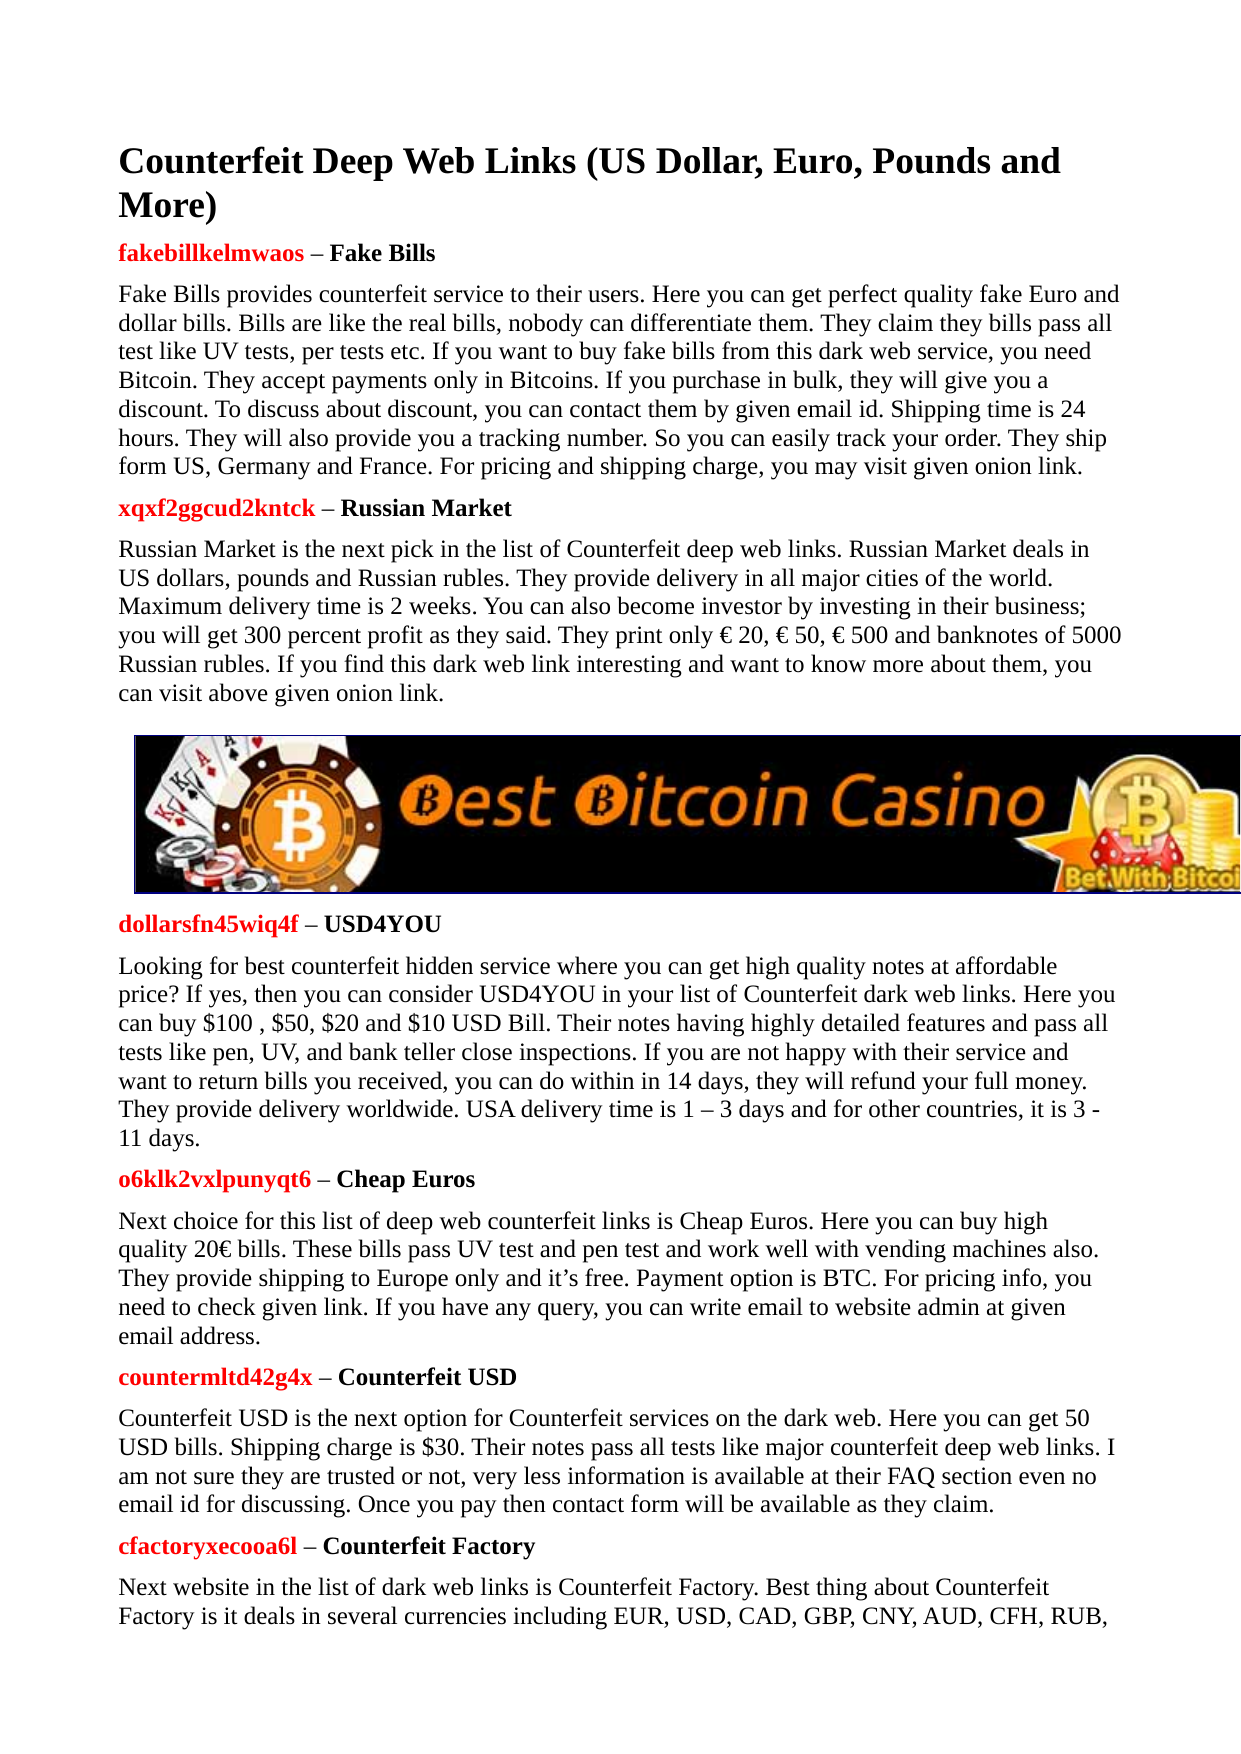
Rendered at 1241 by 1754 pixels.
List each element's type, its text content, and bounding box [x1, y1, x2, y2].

text dollarsfn45wiq4f – USD4YOU [118, 909, 1122, 938]
text Next website in the list of dark web links is Counterfeit Factory. Best thing about Counterfeit Factory is it deals in several currencies including EUR, USD, CAD, GBP, CNY, AUD, CFH, RUB, [118, 1572, 1122, 1629]
text fakebillkelmwaos – Fake Bills [118, 238, 1122, 266]
text Counterfeit USD is the next option for Counterfeit services on the dark web. Here you can get 50 USD bills. Shipping charge is $30. Their notes pass all tests like major counterfeit deep web links. I am not sure they are trusted or not, very less information is available at their FAQ section even no email id for discussing. Once you pay then contact form will be available as they claim. [118, 1403, 1122, 1518]
text Russian Market is the next pick in the list of Counterfeit deep web links. Russian Market deals in US dollars, pounds and Russian rubles. They provide delivery in all major cities of the world. Maximum delivery time is 2 weeks. You can also become investor by investing in their business; you will get 300 percent profit as they said. They print only € 20, € 50, € 500 and banknotes of 5000 Russian rubles. If you find this dark web link interesting and want to know more about them, you can visit above given onion link. [118, 534, 1122, 706]
text countermltd42g4x – Counterfeit USD [118, 1362, 1122, 1391]
subtitle Counterfeit Deep Web Links (US Dollar, Euro, Pounds and More) [118, 139, 1122, 225]
text o6klk2vxlpunyqt6 – Cheap Euros [118, 1164, 1122, 1193]
text cfactoryxecooa6l – Counterfeit Factory [118, 1531, 1122, 1559]
text xqxf2ggcud2kntck – Russian Market [118, 493, 1122, 521]
text Fake Bills provides counterfeit service to their users. Here you can get perfect quality fake Euro and dollar bills. Bills are like the real bills, nobody can differentiate them. They claim they bills pass all test like UV tests, per tests etc. If you want to buy fake bills from this dark web service, you need Bitcoin. They accept payments only in Bitcoins. If you purchase in bulk, they will give you a discount. To discuss about discount, you can contact them by given email id. Shipping time is 24 hours. They will also provide you a tracking number. So you can easily track your order. They ship form US, Germany and France. For pricing and shipping charge, you may visit given onion link. [118, 279, 1122, 480]
picture [135, 736, 1241, 892]
text Next choice for this list of deep web counterfeit links is Cheap Euros. Here you can buy high quality 20€ bills. These bills pass UV test and pen test and work well with vending machines also. They provide shipping to Europe only and it’s free. Payment option is BTC. For pricing info, you need to check given link. If you have any query, you can write email to website admin at given email address. [118, 1206, 1122, 1349]
text Looking for best counterfeit hidden service where you can get high quality notes at affordable price? If yes, then you can consider USD4YOU in your list of Counterfeit dark web links. Here you can buy $100 , $50, $20 and $10 USD Bill. Their notes having highly detailed features and pass all tests like pen, UV, and bank teller close inspections. If you are not happy with their service and want to return bills you received, you can do within in 14 days, they will refund your full money. They provide delivery worldwide. USA delivery time is 1 – 3 days and for other countries, it is 3 -11 days. [118, 951, 1122, 1152]
